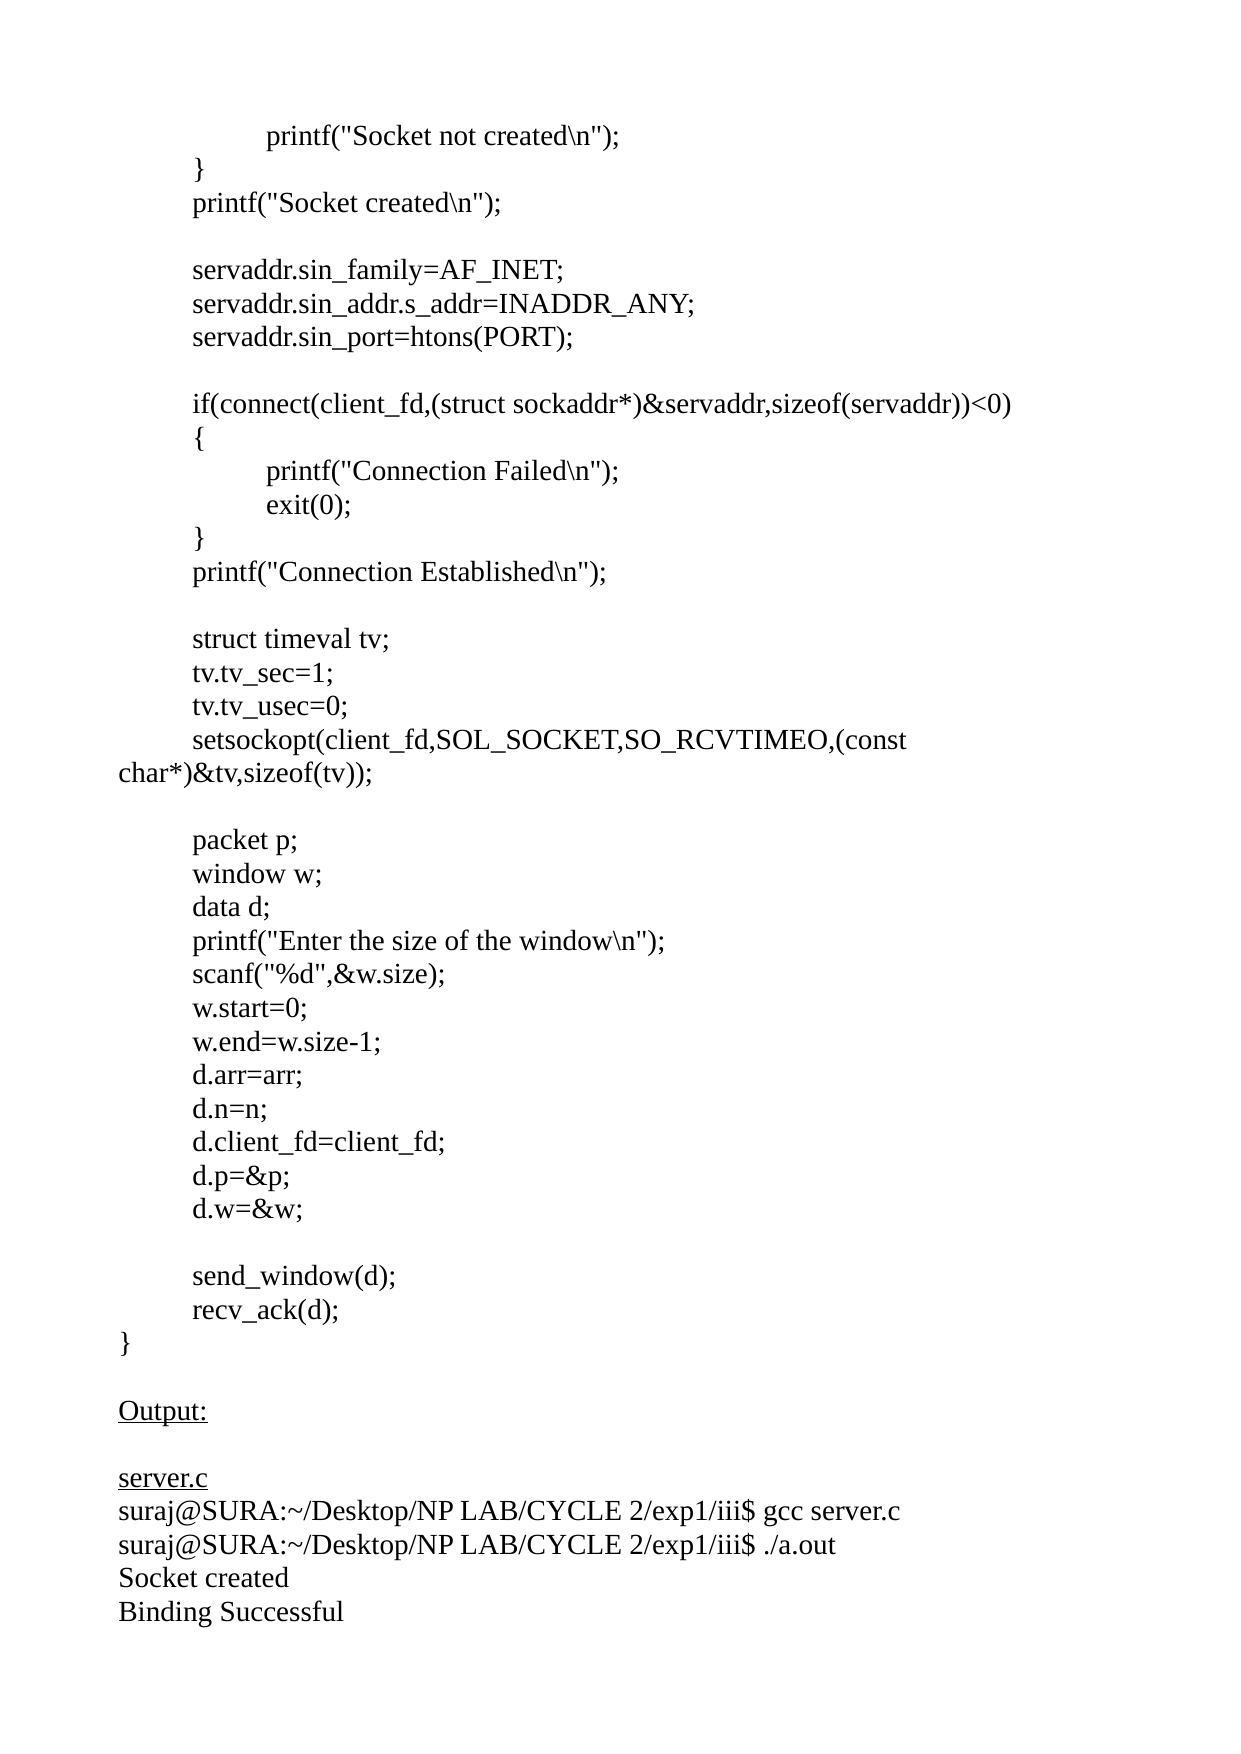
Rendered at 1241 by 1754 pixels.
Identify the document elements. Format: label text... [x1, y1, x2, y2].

text scanf("%d",&w.size); [118, 957, 1122, 990]
text w.start=0; [118, 990, 1122, 1024]
text packet p; [118, 822, 1122, 856]
text Binding Successful [118, 1594, 1122, 1627]
text if(connect(client_fd,(struct sockaddr*)&servaddr,sizeof(servaddr))<0) [118, 386, 1122, 420]
text servaddr.sin_addr.s_addr=INADDR_ANY; [118, 286, 1122, 319]
text d.n=n; [118, 1091, 1122, 1124]
text servaddr.sin_family=AF_INET; [118, 252, 1122, 286]
text Output: [118, 1393, 1122, 1426]
text servaddr.sin_port=htons(PORT); [118, 319, 1122, 353]
text window w; [118, 856, 1122, 889]
text recv_ack(d); [118, 1292, 1122, 1326]
text setsockopt(client_fd,SOL_SOCKET,SO_RCVTIMEO,(const char*)&tv,sizeof(tv)); [118, 722, 1122, 789]
text exit(0); [118, 487, 1122, 521]
text tv.tv_sec=1; [118, 655, 1122, 688]
text w.end=w.size-1; [118, 1024, 1122, 1057]
text } [118, 1326, 1122, 1359]
text server.c [118, 1460, 1122, 1493]
text printf("Socket created\n"); [118, 185, 1122, 219]
text suraj@SURA:~/Desktop/NP LAB/CYCLE 2/exp1/iii$ gcc server.c [118, 1493, 1122, 1527]
text data d; [118, 889, 1122, 923]
text struct timeval tv; [118, 621, 1122, 655]
text suraj@SURA:~/Desktop/NP LAB/CYCLE 2/exp1/iii$ ./a.out [118, 1527, 1122, 1560]
text send_window(d); [118, 1258, 1122, 1292]
text } [118, 521, 1122, 554]
text } [118, 152, 1122, 185]
text d.arr=arr; [118, 1057, 1122, 1091]
text printf("Connection Failed\n"); [118, 453, 1122, 487]
text Socket created [118, 1560, 1122, 1594]
text d.w=&w; [118, 1191, 1122, 1225]
text printf("Socket not created\n"); [118, 118, 1122, 152]
text { [118, 420, 1122, 453]
text d.p=&p; [118, 1158, 1122, 1191]
text printf("Enter the size of the window\n"); [118, 923, 1122, 957]
text printf("Connection Established\n"); [118, 554, 1122, 588]
text d.client_fd=client_fd; [118, 1124, 1122, 1158]
text tv.tv_usec=0; [118, 688, 1122, 722]
